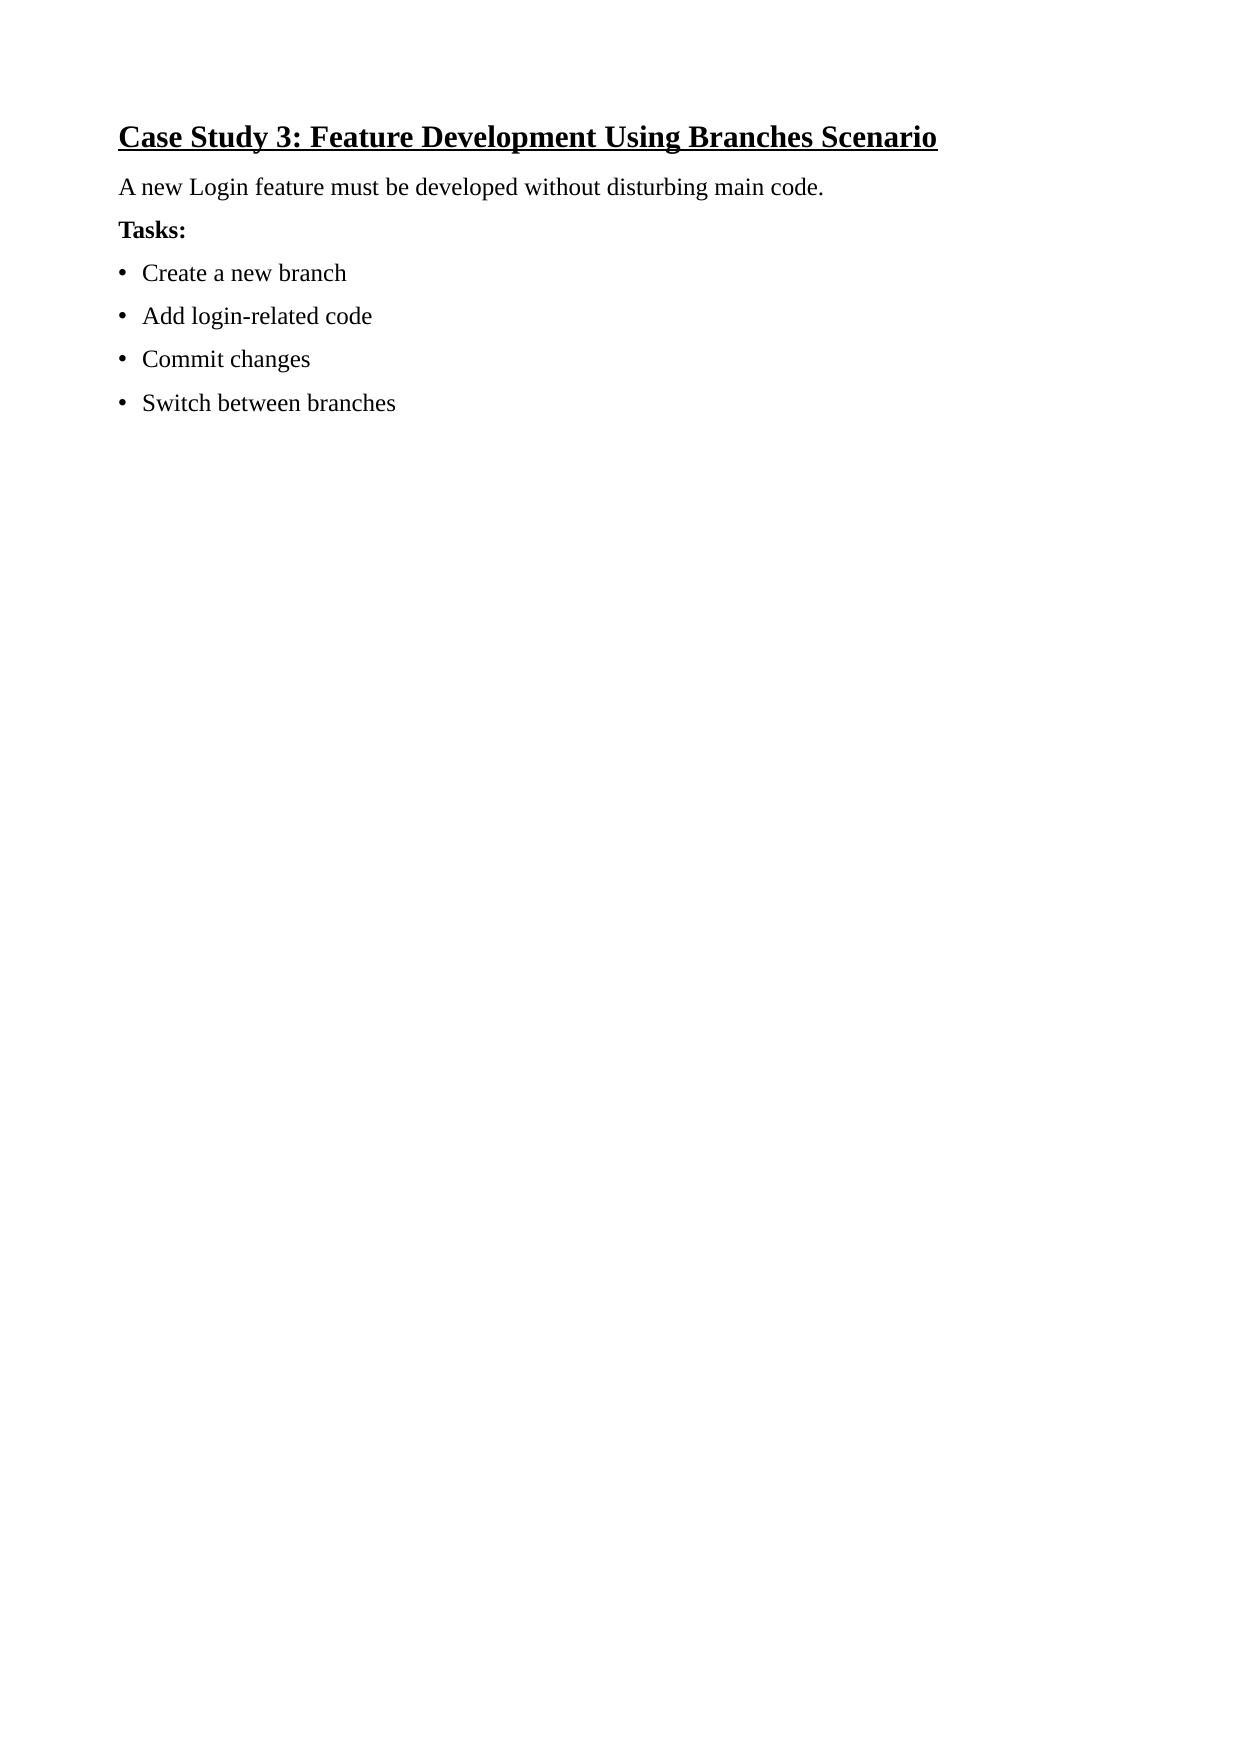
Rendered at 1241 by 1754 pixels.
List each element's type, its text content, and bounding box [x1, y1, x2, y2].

text A new Login feature must be developed without disturbing main code. [118, 172, 1122, 201]
list Switch between branches [118, 388, 1122, 416]
list Create a new branch [118, 258, 1122, 287]
list Commit changes [118, 344, 1122, 373]
text Tasks: [118, 215, 1122, 244]
list Add login-related code [118, 301, 1122, 330]
text Case Study 3: Feature Development Using Branches Scenario [118, 118, 1122, 154]
